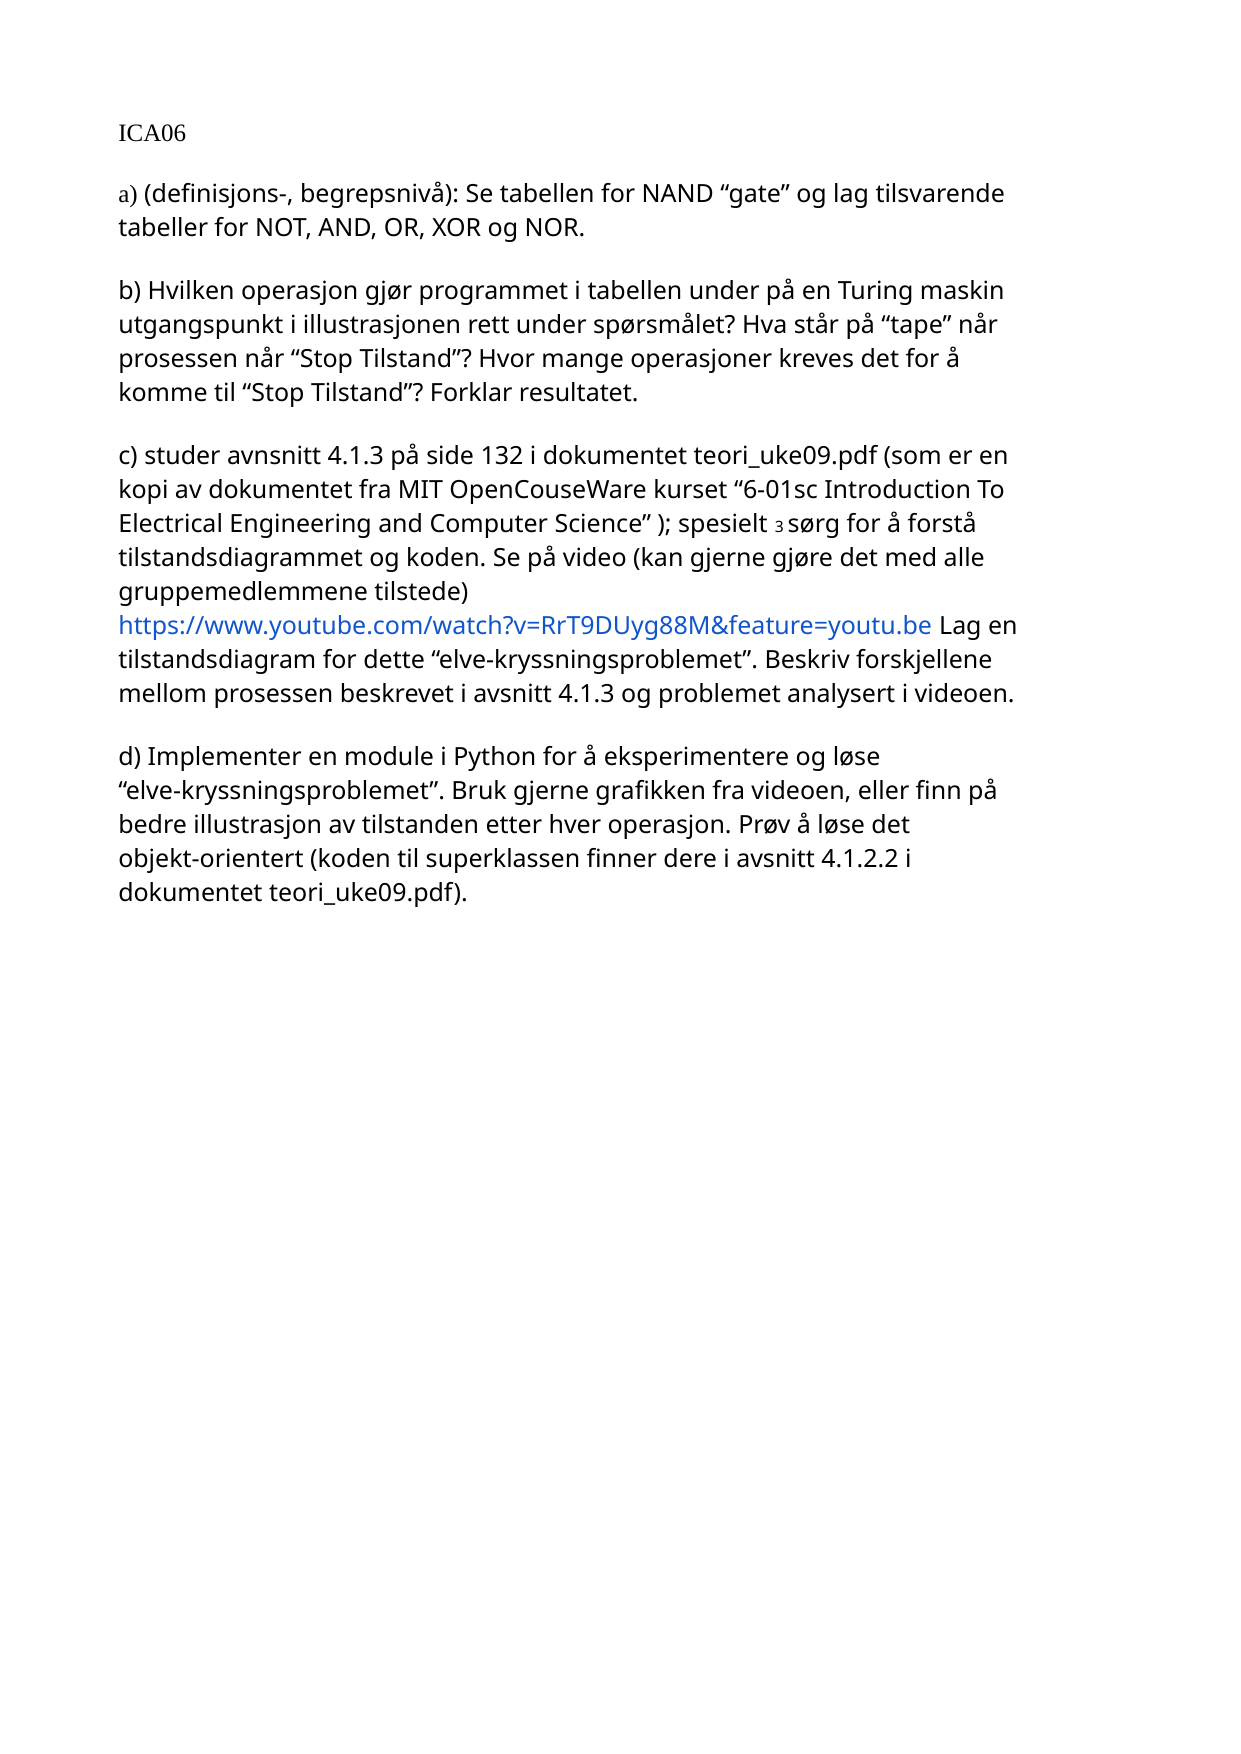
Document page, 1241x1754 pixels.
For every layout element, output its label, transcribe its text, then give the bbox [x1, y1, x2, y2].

text kopi av dokumentet fra MIT OpenCouseWare kurset “6-01sc Introduction To [118, 472, 1122, 506]
text komme til “Stop Tilstand”? Forklar resultatet. [118, 375, 1122, 409]
text Electrical Engineering and Computer Science” ); spesielt 3 sørg for å forstå [118, 506, 1122, 540]
text gruppemedlemmene tilstede) [118, 574, 1122, 608]
text mellom prosessen beskrevet i avsnitt 4.1.3 og problemet analysert i videoen. [118, 676, 1122, 710]
text ICA06 [118, 118, 1122, 147]
text “elve-kryssningsproblemet”. Bruk gjerne grafikken fra videoen, eller finn på [118, 773, 1122, 807]
text b) Hvilken operasjon gjør programmet i tabellen under på en Turing maskin [118, 272, 1122, 307]
text utgangspunkt i illustrasjonen rett under spørsmålet? Hva står på “tape” når [118, 307, 1122, 341]
text bedre illustrasjon av tilstanden etter hver operasjon. Prøv å løse det [118, 807, 1122, 841]
text https://www.youtube.com/watch?v=RrT9DUyg88M&feature=youtu.be Lag en [118, 608, 1122, 642]
text tilstandsdiagrammet og koden. Se på video (kan gjerne gjøre det med alle [118, 540, 1122, 574]
text tilstandsdiagram for dette “elve-kryssningsproblemet”. Beskriv forskjellene [118, 642, 1122, 676]
text dokumentet teori_uke09.pdf). [118, 875, 1122, 909]
text tabeller for NOT, AND, OR, XOR og NOR. [118, 210, 1122, 244]
text d) Implementer en module i Python for å eksperimentere og løse [118, 739, 1122, 773]
text prosessen når “Stop Tilstand”? Hvor mange operasjoner kreves det for å [118, 341, 1122, 375]
text a) (definisjons-, begrepsnivå): Se tabellen for NAND “gate” og lag tilsvarende [118, 176, 1122, 210]
text c) studer avnsnitt 4.1.3 på side 132 i dokumentet teori_uke09.pdf (som er en [118, 437, 1122, 472]
text objekt-orientert (koden til superklassen finner dere i avsnitt 4.1.2.2 i [118, 841, 1122, 875]
